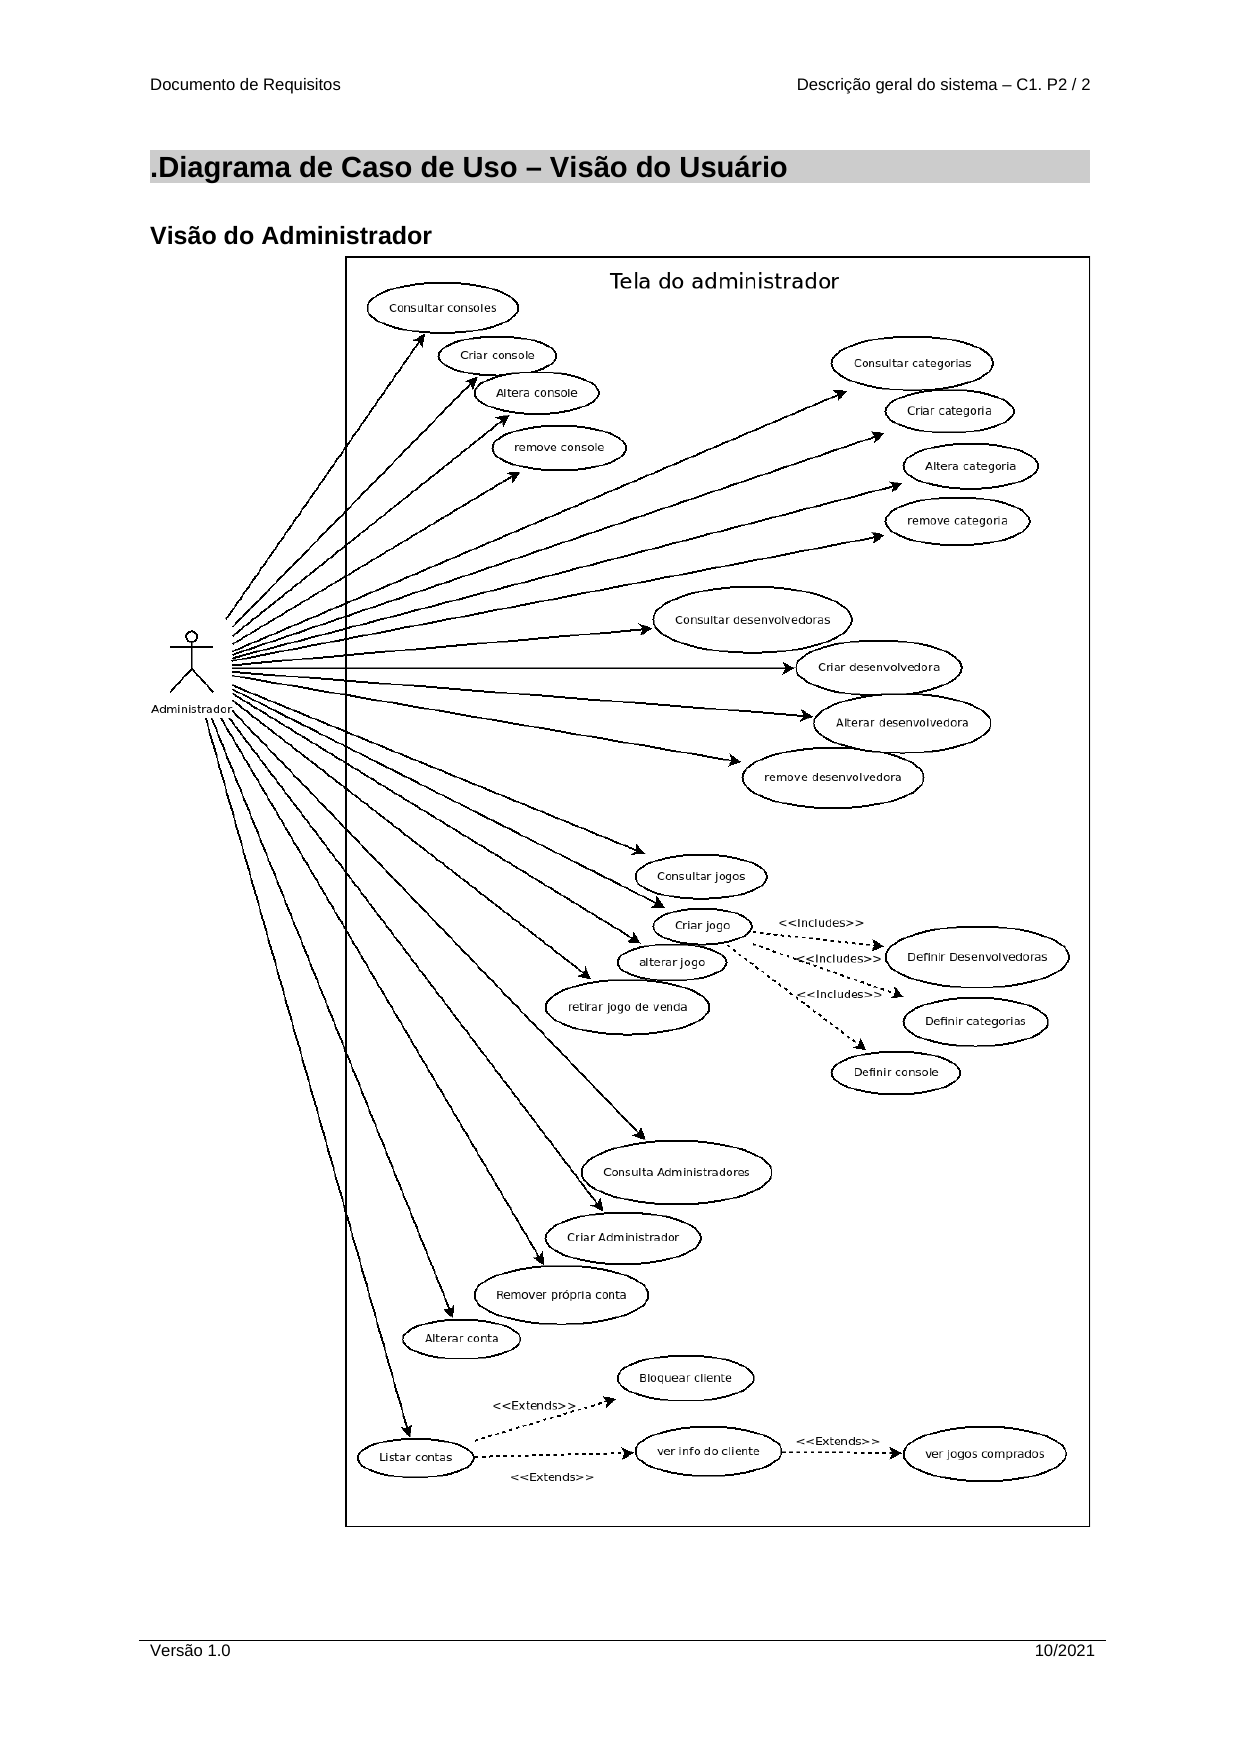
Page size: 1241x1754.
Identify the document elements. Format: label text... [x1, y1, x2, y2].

subtitle Diagrama de Caso de Uso – Visão do Usuário [150, 150, 1090, 183]
subtitle Visão do Administrador [150, 221, 1090, 250]
picture [150, 256, 1091, 1527]
